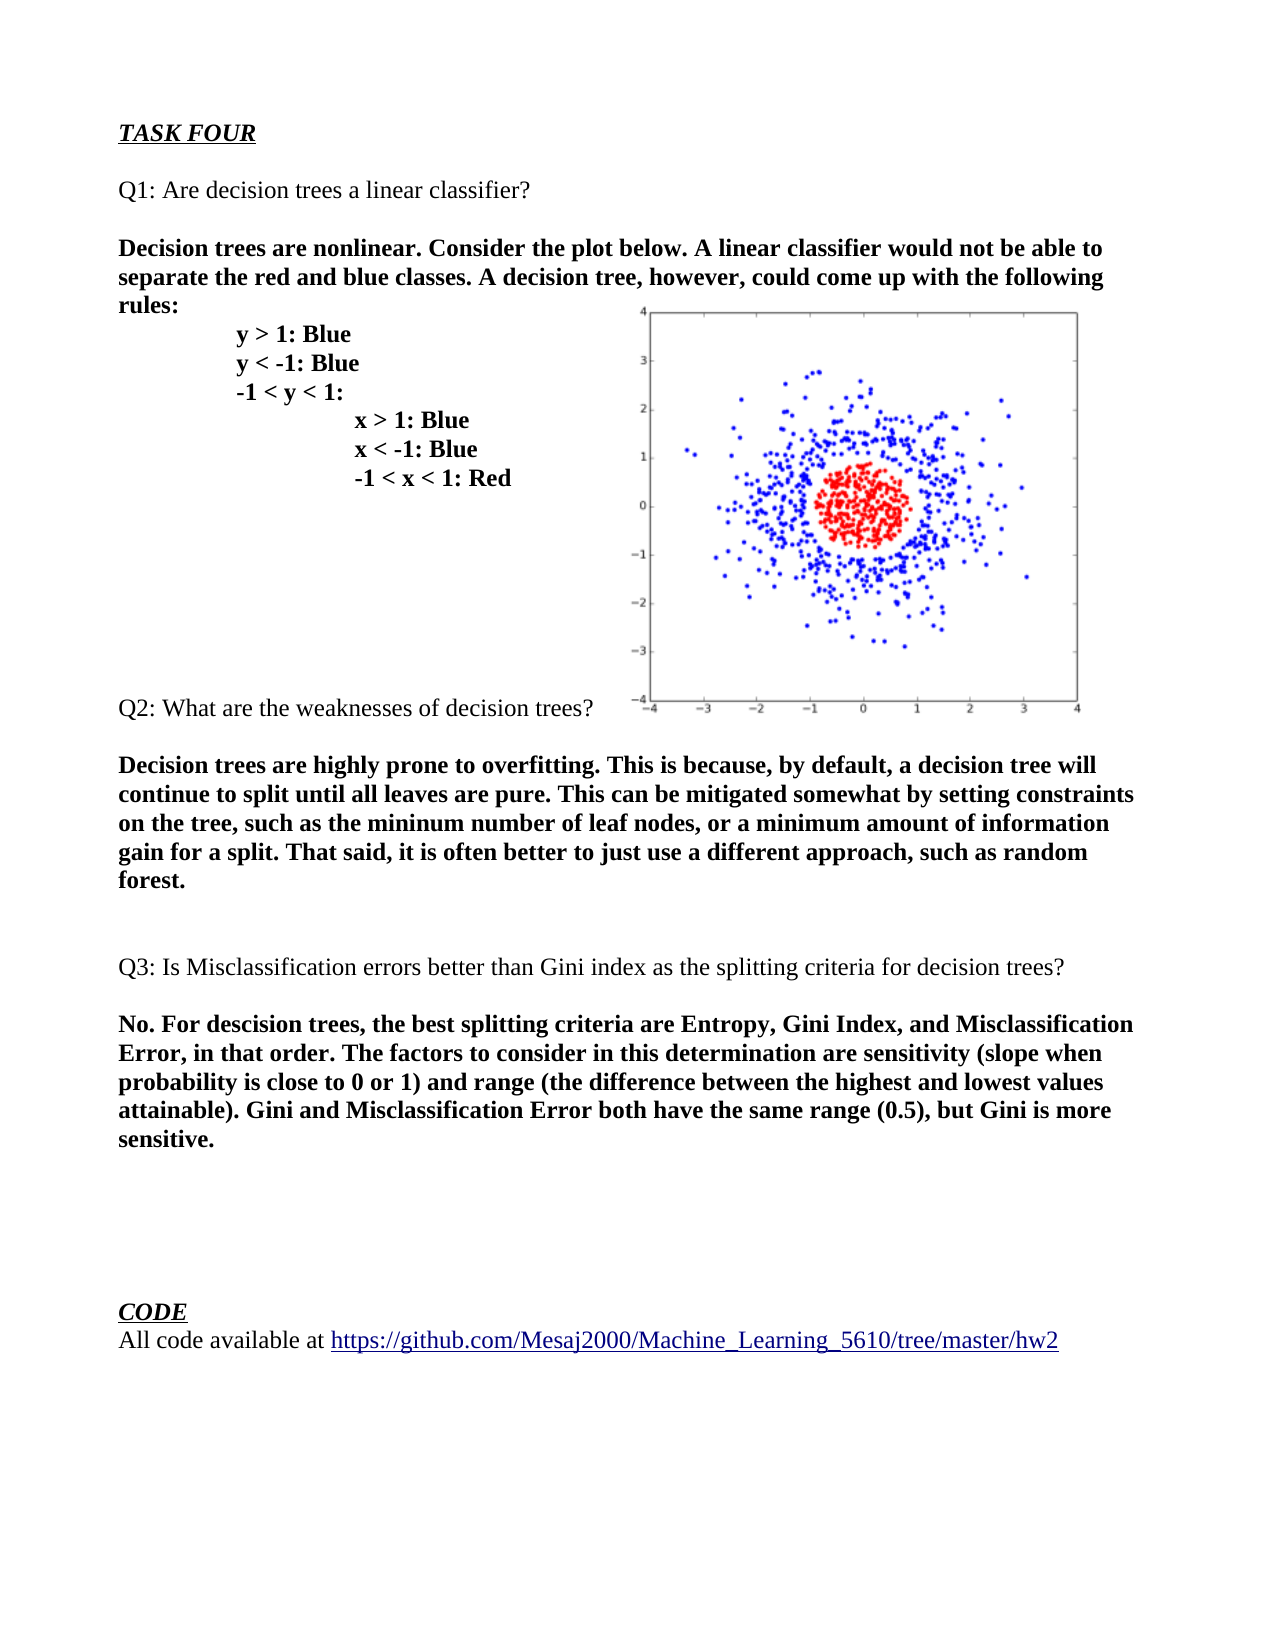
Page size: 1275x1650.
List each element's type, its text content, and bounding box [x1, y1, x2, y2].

text No. For descision trees, the best splitting criteria are Entropy, Gini Index, and Misclassification Error, in that order. The factors to consider in this determination are sensitivity (slope when probability is close to 0 or 1) and range (the difference between the highest and lowest values attainable). Gini and Misclassification Error both have the same range (0.5), but Gini is more sensitive. [118, 1009, 1157, 1153]
text x > 1: Blue [118, 406, 625, 434]
text [1090, 434, 1157, 463]
text -1 < y < 1: [118, 377, 625, 406]
text -1 < x < 1: Red [118, 463, 625, 492]
text [1090, 463, 1157, 492]
text [1090, 377, 1157, 406]
text TASK FOUR [118, 118, 1157, 147]
text y < -1: Blue [118, 348, 625, 377]
text Q1: Are decision trees a linear classifier? [118, 176, 1157, 204]
text Decision trees are highly prone to overfitting. This is because, by default, a decision tree will continue to split until all leaves are pure. This can be mitigated somewhat by setting constraints on the tree, such as the mininum number of leaf nodes, or a minimum amount of information gain for a split. That said, it is often better to just use a different approach, such as random forest. [118, 751, 1157, 894]
text [1090, 348, 1157, 377]
text x < -1: Blue [118, 434, 625, 463]
text [1090, 319, 1157, 348]
text Decision trees are nonlinear. Consider the plot below. A linear classifier would not be able to separate the red and blue classes. A decision tree, however, could come up with the following rules: [118, 233, 1157, 319]
picture [625, 303, 1090, 721]
text y > 1: Blue [118, 319, 625, 348]
text Q3: Is Misclassification errors better than Gini index as the splitting criteria for decision trees? [118, 952, 1157, 981]
text CODE [118, 1297, 1157, 1326]
text Q2: What are the weaknesses of decision trees? [118, 693, 1157, 722]
text [1090, 406, 1157, 434]
text All code available at https://github.com/Mesaj2000/Machine_Learning_5610/tree/master/hw2 [118, 1326, 1157, 1354]
